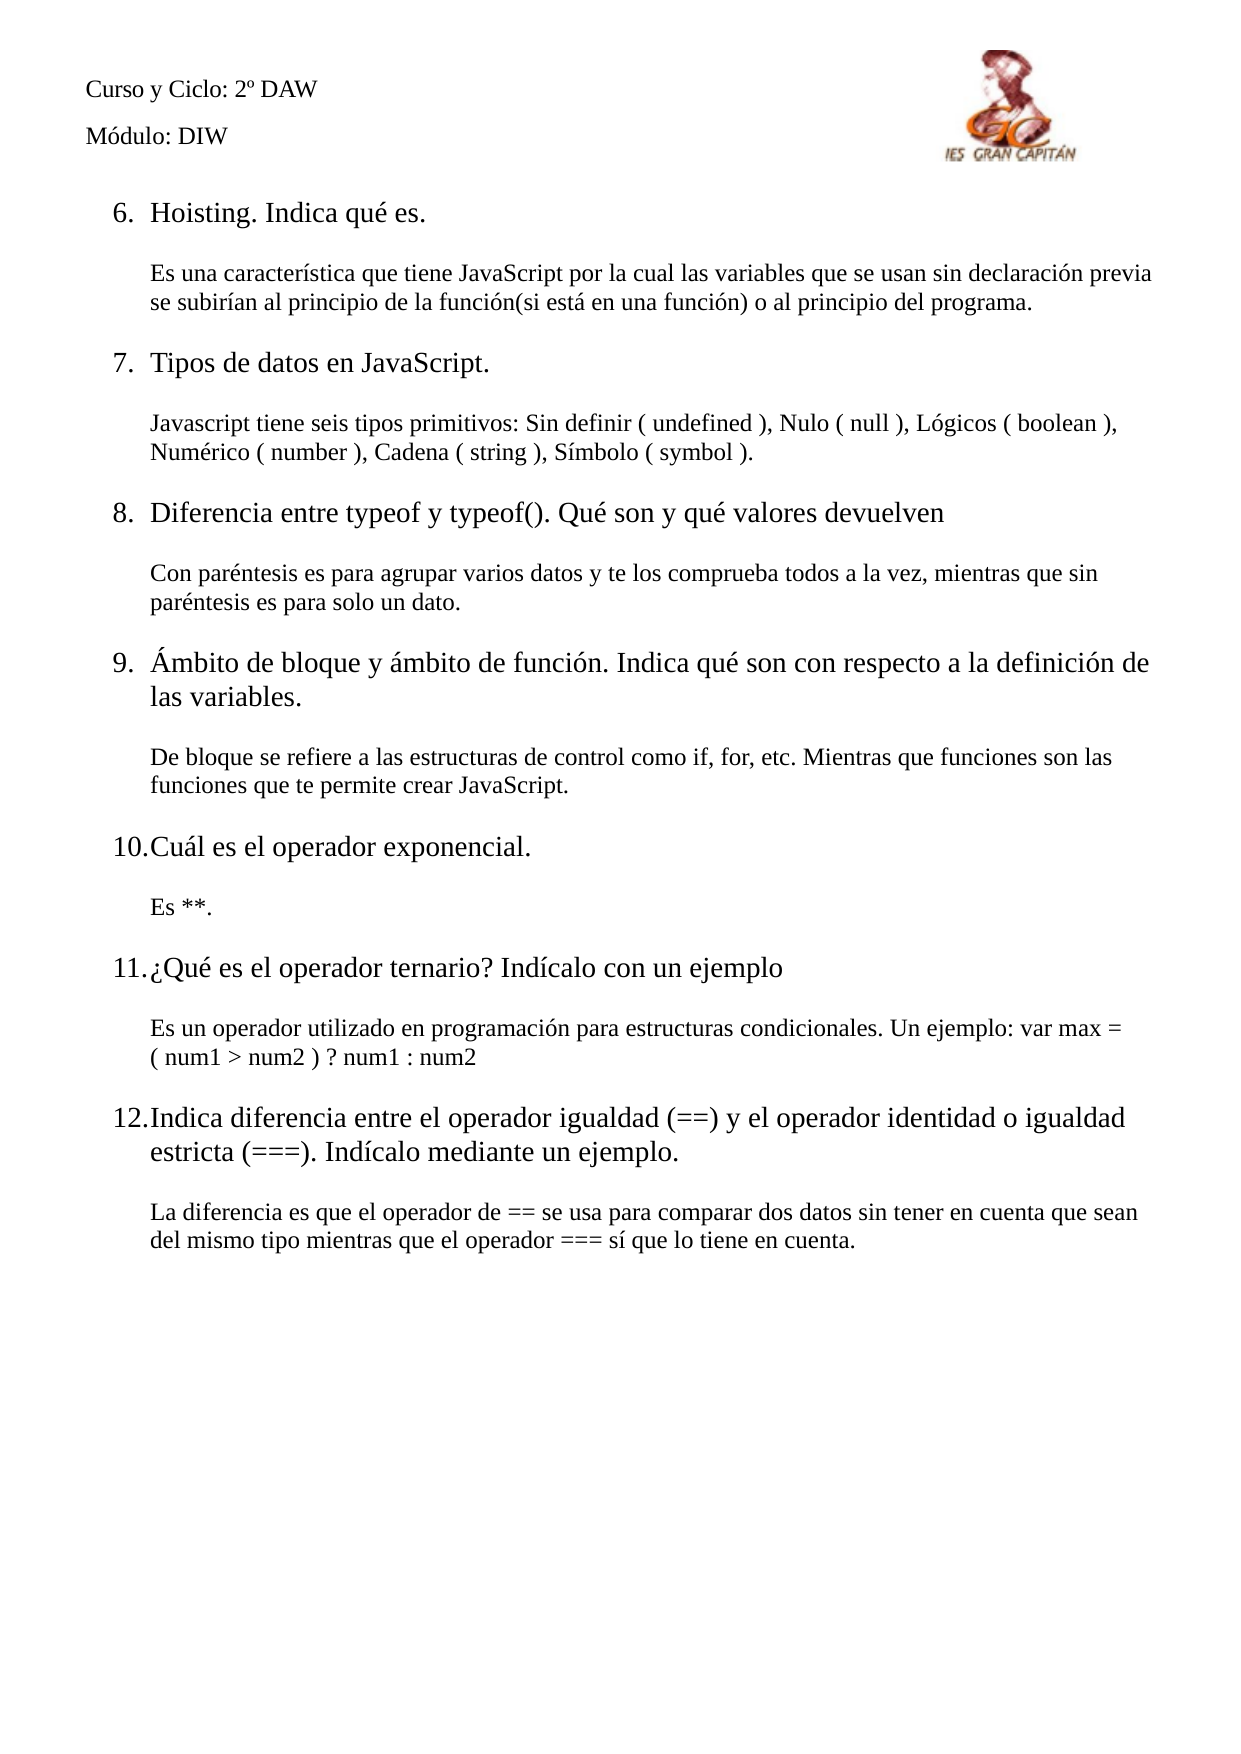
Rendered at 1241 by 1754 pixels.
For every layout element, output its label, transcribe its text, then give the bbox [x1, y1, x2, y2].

text Es una característica que tiene JavaScript por la cual las variables que se usan sin declaración previa se subirían al principio de la función(si está en una función) o al principio del programa. [150, 258, 1165, 316]
text Es un operador utilizado en programación para estructuras condicionales. Un ejemplo: var max = ( num1 > num2 ) ? num1 : num2 [150, 1013, 1165, 1071]
list Ámbito de bloque y ámbito de función. Indica qué son con respecto a la definición de las variables. [112, 645, 1165, 712]
list Cuál es el operador exponencial. [112, 829, 1165, 862]
text La diferencia es que el operador de == se usa para comparar dos datos sin tener en cuenta que sean del mismo tipo mientras que el operador === sí que lo tiene en cuenta. [150, 1197, 1165, 1254]
list Hoisting. Indica qué es. [112, 195, 1165, 229]
list Tipos de datos en JavaScript. [112, 345, 1165, 379]
list Diferencia entre typeof y typeof(). Qué son y qué valores devuelven [112, 495, 1165, 529]
text Con paréntesis es para agrupar varios datos y te los comprueba todos a la vez, mientras que sin paréntesis es para solo un dato. [150, 558, 1165, 616]
text Es **. [150, 892, 1165, 921]
list ¿Qué es el operador ternario? Indícalo con un ejemplo [112, 950, 1165, 984]
text De bloque se refiere a las estructuras de control como if, for, etc. Mientras que funciones son las funciones que te permite crear JavaScript. [150, 742, 1165, 799]
list Indica diferencia entre el operador igualdad (==) y el operador identidad o igualdad estricta (===). Indícalo mediante un ejemplo. [112, 1100, 1165, 1167]
text Javascript tiene seis tipos primitivos: Sin definir ( undefined ), Nulo ( null ), Lógicos ( boolean ), Numérico ( number ), Cadena ( string ), Símbolo ( symbol ). [150, 408, 1165, 466]
